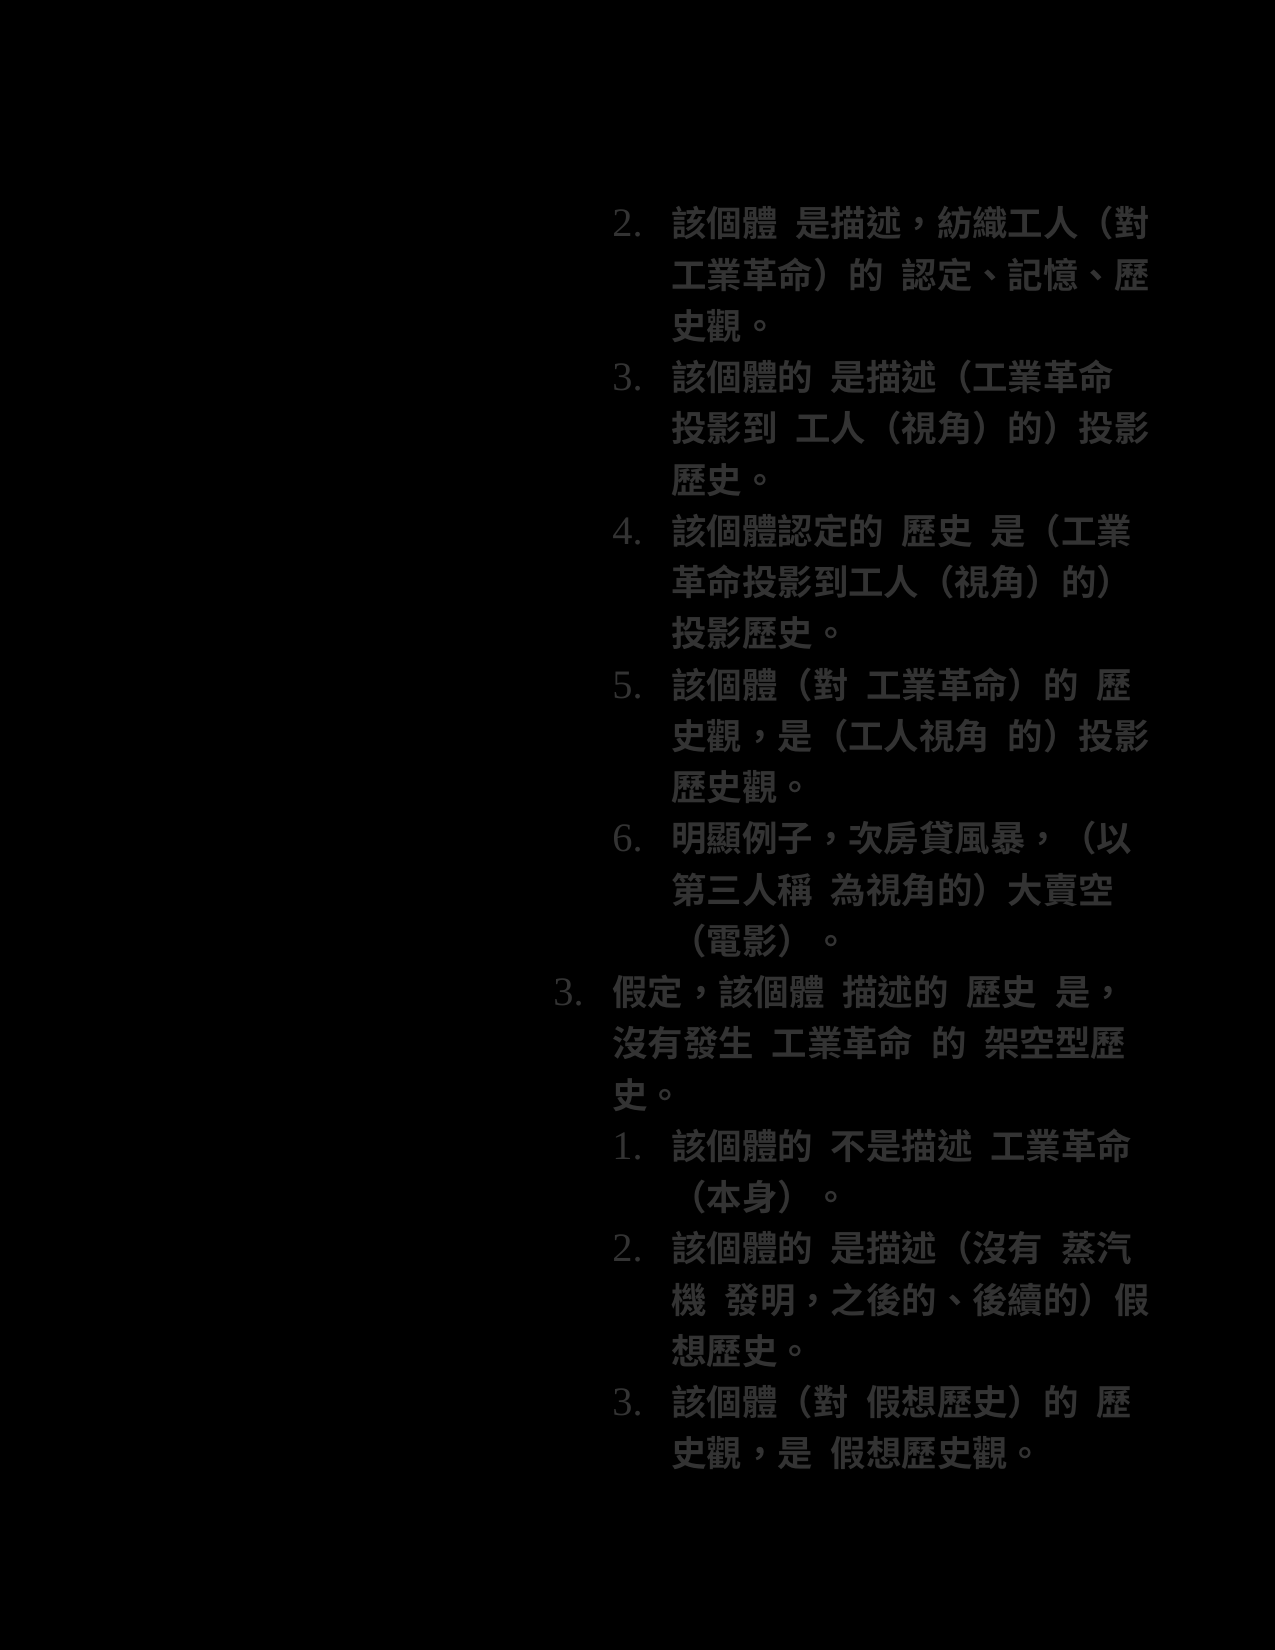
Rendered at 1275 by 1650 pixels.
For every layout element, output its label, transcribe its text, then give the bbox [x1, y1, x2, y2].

list 該個體（對 工業革命）的 歷史觀，是（工人視角 的）投影歷史觀。 [612, 657, 1157, 811]
list 該個體 是描述，紡織工人（對 工業革命）的 認定、記憶、歷史觀。 [612, 196, 1157, 349]
list 該個體的 不是描述 工業革命（本身）。 [612, 1118, 1157, 1221]
list 假定，該個體 描述的 歷史 是，沒有發生 工業革命 的 架空型歷史。 [553, 964, 1157, 1118]
list 明顯例子，次房貸風暴，（以 第三人稱 為視角的）大賣空（電影）。 [612, 811, 1157, 964]
list 該個體認定的 歷史 是（工業革命投影到工人（視角）的）投影歷史。 [612, 503, 1157, 657]
list 該個體（對 假想歷史）的 歷史觀，是 假想歷史觀。 [612, 1374, 1157, 1477]
list 該個體的 是描述（工業革命 投影到 工人（視角）的）投影歷史。 [612, 349, 1157, 503]
list 該個體的 是描述（沒有 蒸汽機 發明，之後的、後續的）假想歷史。 [612, 1221, 1157, 1374]
